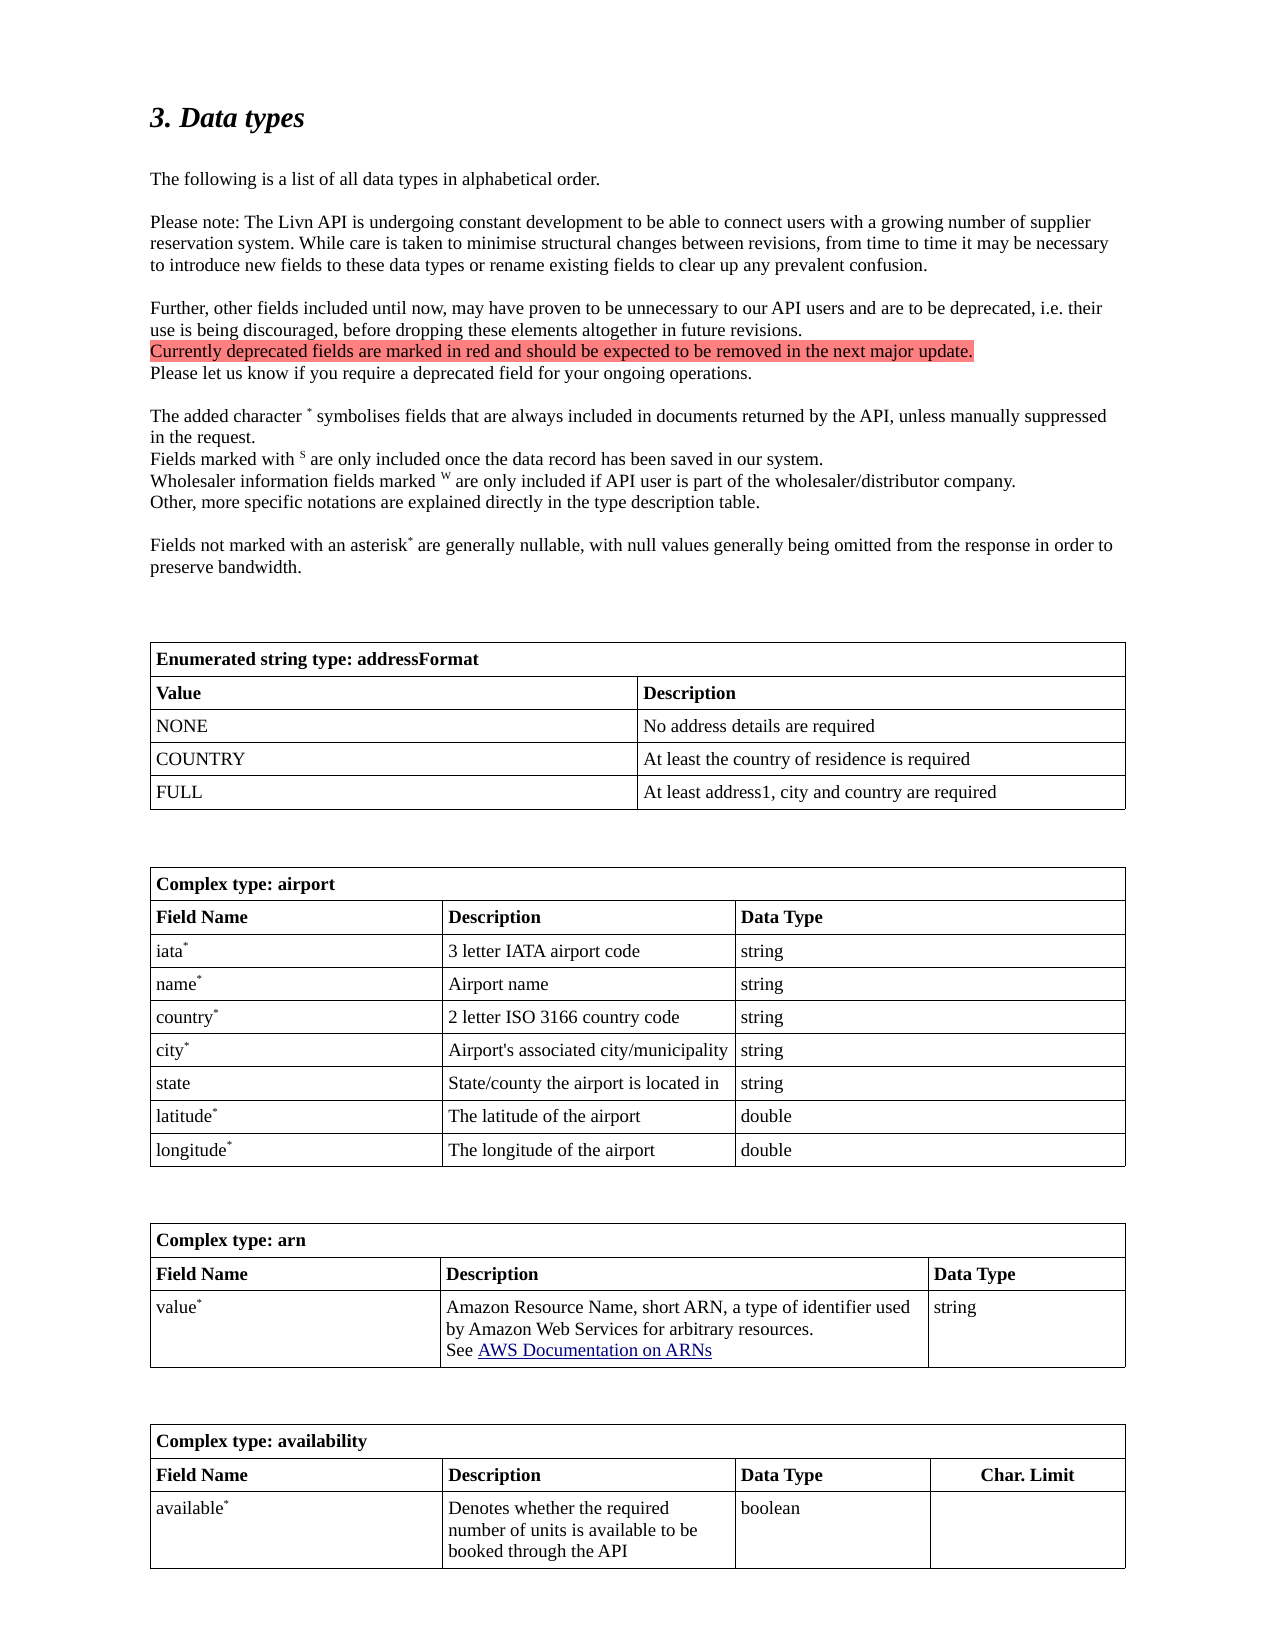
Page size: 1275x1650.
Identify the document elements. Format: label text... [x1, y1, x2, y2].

table_header Complex type: arn [151, 1224, 1125, 1257]
table_cell iata* [151, 935, 442, 967]
table_cell Field Name [151, 901, 442, 934]
table_cell Field Name [151, 1258, 440, 1290]
text Please let us know if you require a deprecated field for your ongoing operations. [150, 362, 1125, 383]
text The added character * symbolises fields that are always included in documents returned by the API, unless manually suppressed in the request. [150, 405, 1125, 448]
table_cell string [736, 1001, 1125, 1033]
table_cell FULL [151, 776, 637, 808]
table_cell COUNTRY [151, 743, 637, 775]
text Further, other fields included until now, may have proven to be unnecessary to our API users and are to be deprecated, i.e. their use is being discouraged, before dropping these elements altogether in future revisions. [150, 297, 1125, 340]
table_cell boolean [736, 1492, 930, 1568]
table_cell string [929, 1291, 1125, 1367]
table_header Complex type: availability [151, 1425, 1125, 1458]
text Other, more specific notations are explained directly in the type description table. [150, 491, 1125, 513]
table_cell The longitude of the airport [443, 1134, 735, 1166]
table_cell name* [151, 968, 442, 1000]
table_cell string [736, 968, 1125, 1000]
table_cell Description [443, 901, 735, 934]
table_cell The latitude of the airport [443, 1101, 735, 1133]
table_cell Description [638, 677, 1125, 709]
table_cell double [736, 1134, 1125, 1166]
table_cell [931, 1492, 1125, 1568]
table_cell Airport's associated city/municipality [443, 1034, 735, 1066]
table_header Enumerated string type: addressFormat [151, 643, 1125, 676]
table_cell longitude* [151, 1134, 442, 1166]
table_cell string [736, 1034, 1125, 1066]
text 3. Data types [150, 100, 1125, 133]
table_cell Field Name [151, 1459, 442, 1491]
table_cell latitude* [151, 1101, 442, 1133]
table_cell Amazon Resource Name, short ARN, a type of identifier used by Amazon Web Services for arbitrary resources. See AWS Documentation on ARNs [441, 1291, 928, 1367]
table_cell country* [151, 1001, 442, 1033]
text The following is a list of all data types in alphabetical order. [150, 168, 1125, 189]
table_cell Data Type [929, 1258, 1125, 1290]
table_cell 2 letter ISO 3166 country code [443, 1001, 735, 1033]
table_cell Denotes whether the required number of units is available to be booked through the API [443, 1492, 735, 1568]
table_cell No address details are required [638, 710, 1125, 742]
table_cell Description [443, 1459, 735, 1491]
table_cell NONE [151, 710, 637, 742]
table_cell value* [151, 1291, 440, 1367]
text Wholesaler information fields marked W are only included if API user is part of the wholesaler/distributor company. [150, 469, 1125, 491]
table_cell Data Type [736, 1459, 930, 1491]
table_cell Airport name [443, 968, 735, 1000]
text Currently deprecated fields are marked in red and should be expected to be removed in the next major update. [150, 340, 1125, 362]
table_cell At least address1, city and country are required [638, 776, 1125, 808]
table_cell 3 letter IATA airport code [443, 935, 735, 967]
table_cell double [736, 1101, 1125, 1133]
table_cell state [151, 1067, 442, 1099]
table_cell State/county the airport is located in [443, 1067, 735, 1099]
table_cell Value [151, 677, 637, 709]
table_header Complex type: airport [151, 868, 1125, 900]
table_cell string [736, 935, 1125, 967]
table_cell string [736, 1067, 1125, 1099]
text Please note: The Livn API is undergoing constant development to be able to connect users with a growing number of supplier reservation system. While care is taken to minimise structural changes between revisions, from time to time it may be necessary to introduce new fields to these data types or rename existing fields to clear up any prevalent confusion. [150, 211, 1125, 275]
table_cell city* [151, 1034, 442, 1066]
table_cell available* [151, 1492, 442, 1568]
table_cell Char. Limit [931, 1459, 1125, 1491]
table_cell Data Type [736, 901, 1125, 934]
text Fields not marked with an asterisk* are generally nullable, with null values generally being omitted from the response in order to preserve bandwidth. [150, 534, 1125, 577]
table_cell At least the country of residence is required [638, 743, 1125, 775]
text Fields marked with S are only included once the data record has been saved in our system. [150, 448, 1125, 469]
table_cell Description [441, 1258, 928, 1290]
